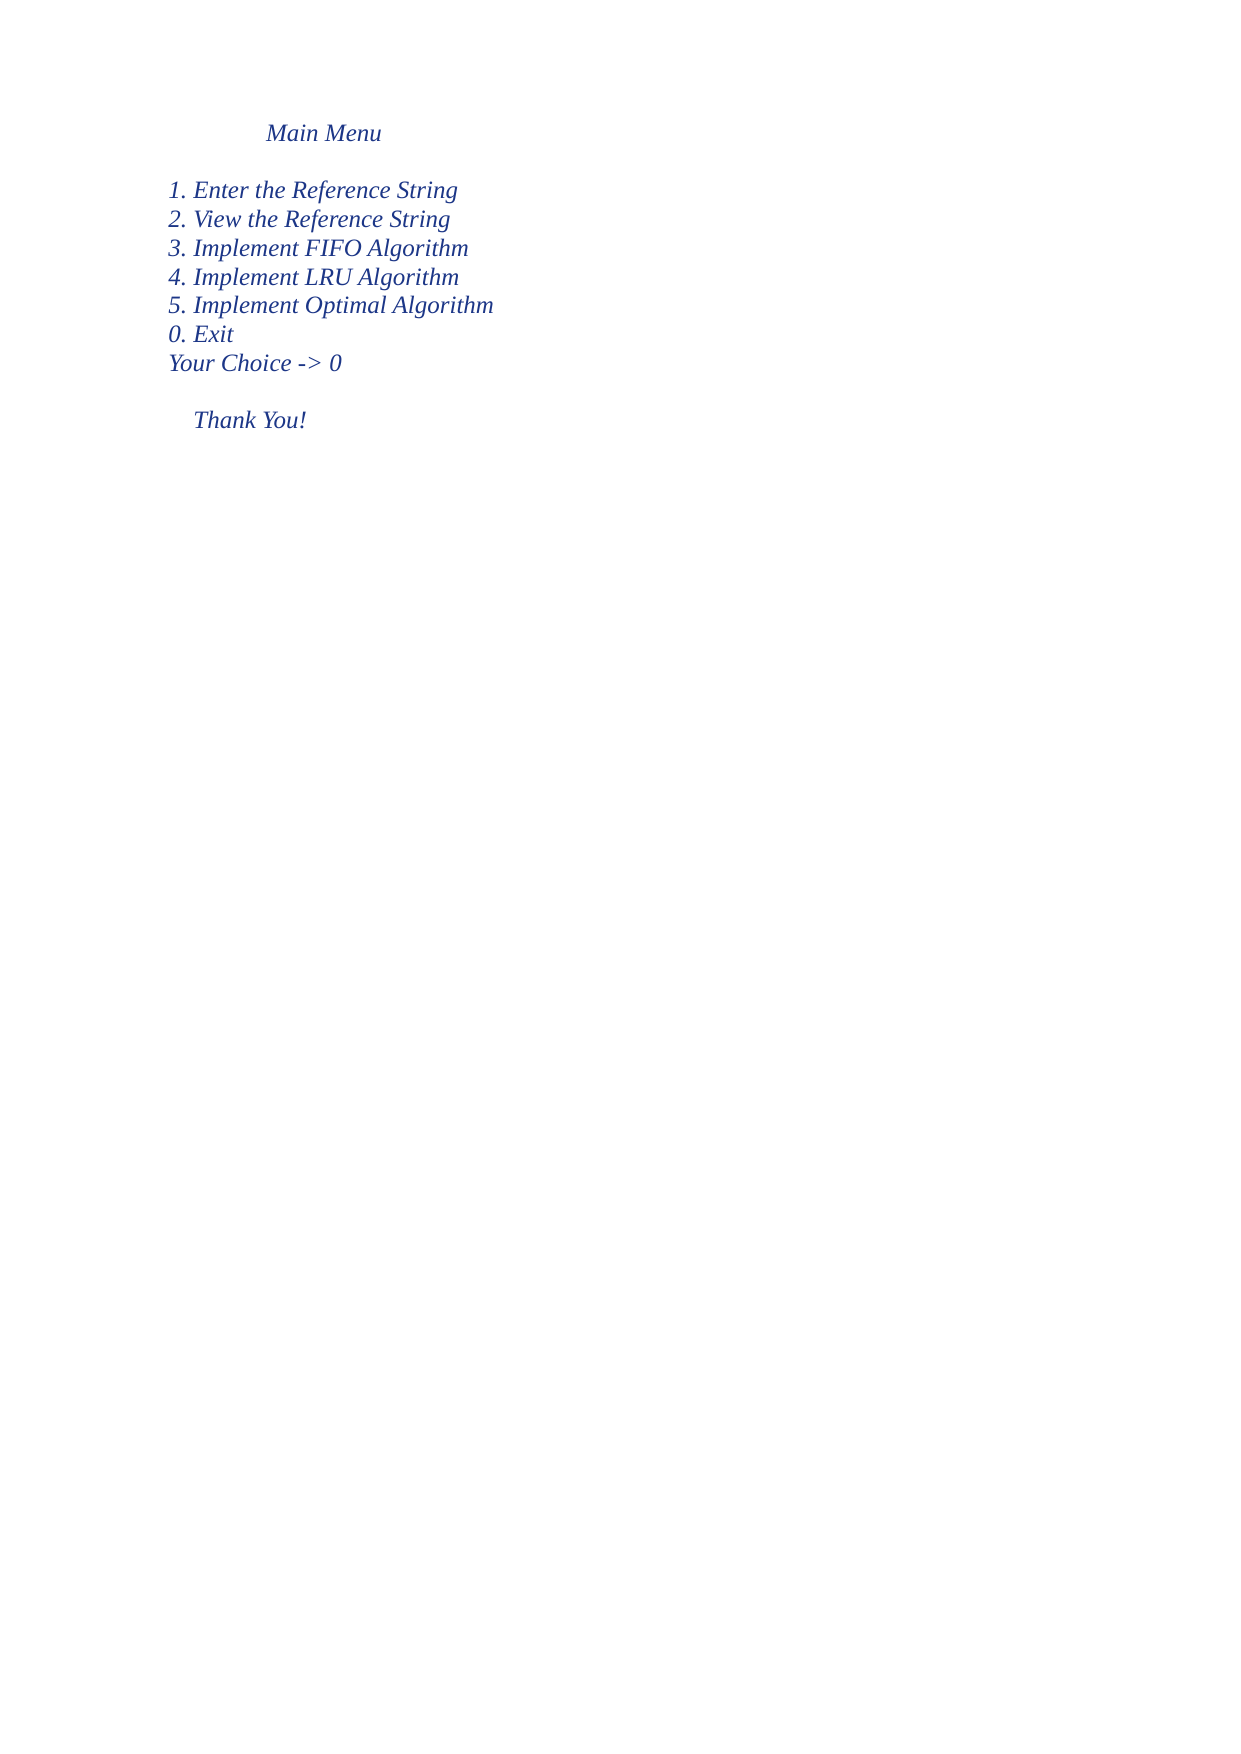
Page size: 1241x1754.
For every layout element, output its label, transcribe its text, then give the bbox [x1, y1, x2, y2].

text 4. Implement LRU Algorithm [118, 262, 1122, 291]
text 5. Implement Optimal Algorithm [118, 291, 1122, 319]
text 0. Exit [118, 319, 1122, 348]
text Thank You! [118, 406, 1122, 434]
text Main Menu [118, 118, 1122, 147]
text 1. Enter the Reference String [118, 176, 1122, 204]
text 2. View the Reference String [118, 204, 1122, 233]
text Your Choice -> 0 [118, 348, 1122, 377]
text 3. Implement FIFO Algorithm [118, 233, 1122, 262]
